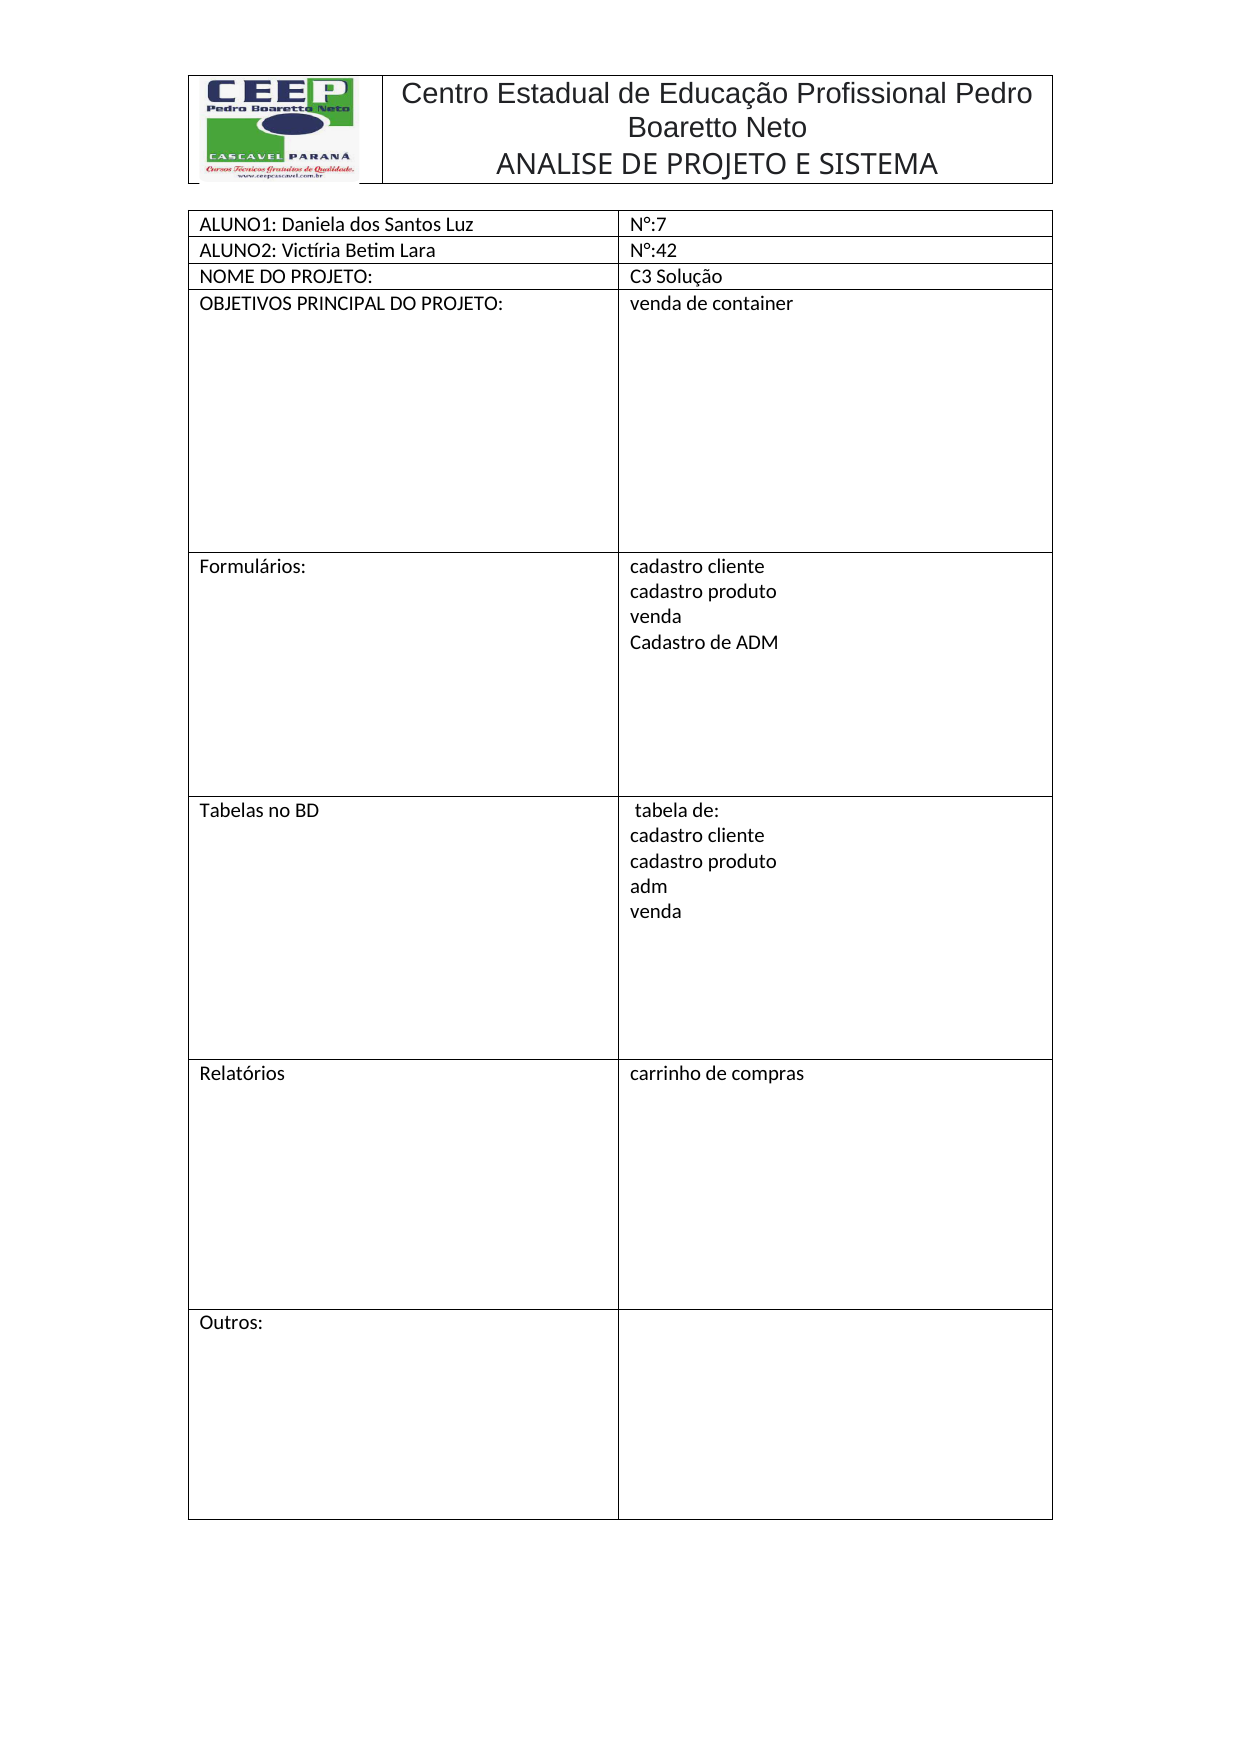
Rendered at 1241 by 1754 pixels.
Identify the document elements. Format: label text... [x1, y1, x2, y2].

table_cell [619, 1310, 1052, 1518]
table_cell N°:42 [619, 237, 1052, 263]
table_cell Formulários: [189, 553, 618, 796]
table_cell Relatórios [189, 1060, 618, 1308]
table_cell Tabelas no BD [189, 797, 618, 1059]
table_cell OBJETIVOS PRINCIPAL DO PROJETO: [189, 290, 618, 552]
table_cell cadastro cliente cadastro produto venda Cadastro de ADM [619, 553, 1052, 796]
table_cell carrinho de compras [619, 1060, 1052, 1308]
table_cell NOME DO PROJETO: [189, 264, 618, 289]
table_cell ALUNO2: Victíria Betim Lara [189, 237, 618, 263]
table_header N°:7 [619, 211, 1052, 236]
table_cell tabela de: cadastro cliente cadastro produto adm venda [619, 797, 1052, 1059]
table_cell Outros: [189, 1310, 618, 1518]
picture [199, 76, 360, 184]
table_cell venda de container [619, 290, 1052, 552]
table_header ALUNO1: Daniela dos Santos Luz [189, 211, 618, 236]
table_cell C3 Solução [619, 264, 1052, 289]
